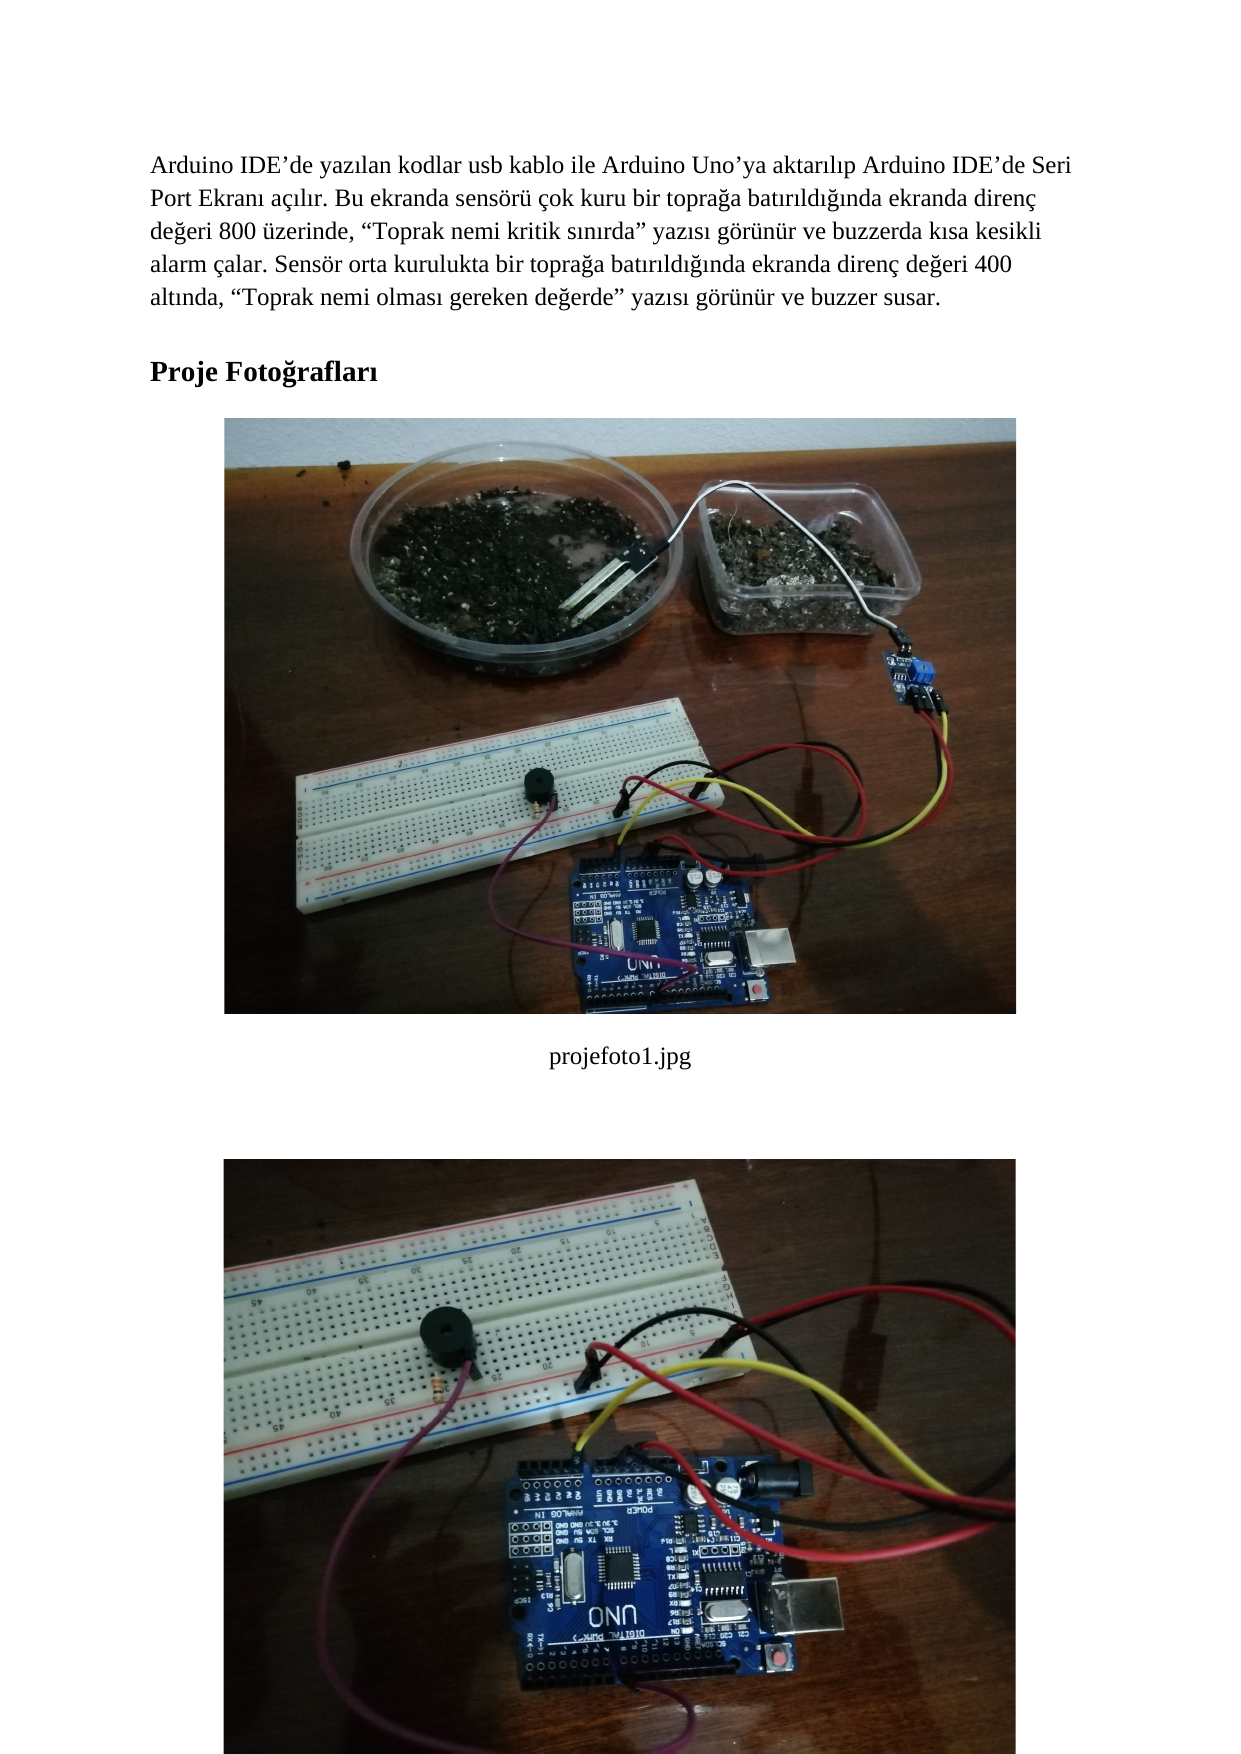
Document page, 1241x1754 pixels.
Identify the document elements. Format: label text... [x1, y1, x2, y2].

picture [224, 418, 1017, 1014]
text Arduino IDE’de yazılan kodlar usb kablo ile Arduino Uno’ya aktarılıp Arduino IDE’de Seri Port Ekranı açılır. Bu ekranda sensörü çok kuru bir toprağa batırıldığında ekranda direnç değeri 800 üzerinde, “Toprak nemi kritik sınırda” yazısı görünür ve buzzerda kısa kesikli alarm çalar. Sensör orta kurulukta bir toprağa batırıldığında ekranda direnç değeri 400 altında, “Toprak nemi olması gereken değerde” yazısı görünür ve buzzer susar. [150, 150, 1090, 311]
picture [223, 1159, 1016, 1754]
text Proje Fotoğrafları [150, 354, 1090, 387]
text projefoto1.jpg [150, 1009, 1090, 1070]
